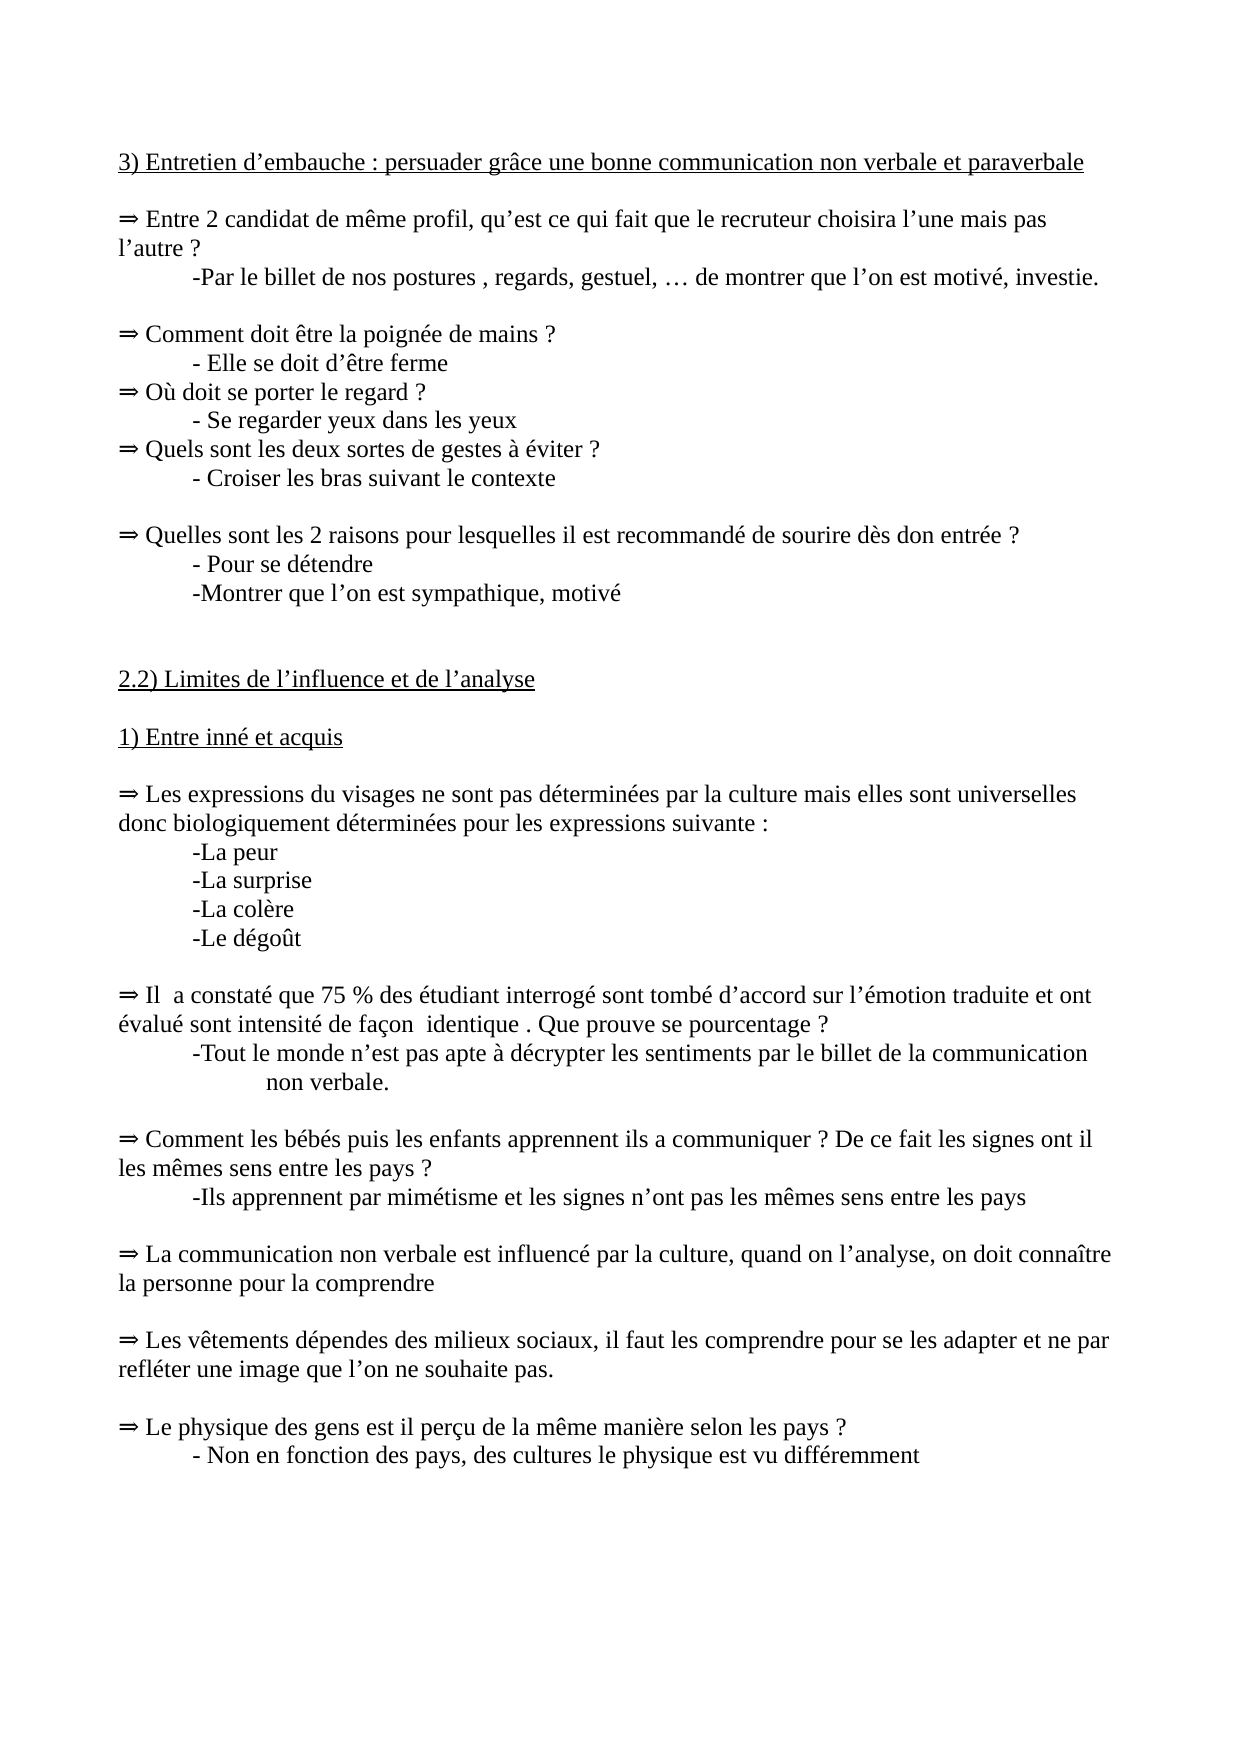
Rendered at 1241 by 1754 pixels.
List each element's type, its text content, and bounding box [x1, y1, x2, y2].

text -Par le billet de nos postures , regards, gestuel, … de montrer que l’on est motivé, investie. [118, 262, 1122, 291]
text ⇒ Les vêtements dépendes des milieux sociaux, il faut les comprendre pour se les adapter et ne par refléter une image que l’on ne souhaite pas. [118, 1326, 1122, 1383]
text ⇒ Comment doit être la poignée de mains ? [118, 319, 1122, 348]
text -La surprise [118, 866, 1122, 894]
text -Tout le monde n’est pas apte à décrypter les sentiments par le billet de la communication non verbale. [118, 1038, 1122, 1096]
text -La colère [118, 894, 1122, 923]
text ⇒ La communication non verbale est influencé par la culture, quand on l’analyse, on doit connaître la personne pour la comprendre [118, 1239, 1122, 1297]
text -Ils apprennent par mimétisme et les signes n’ont pas les mêmes sens entre les pays [118, 1182, 1122, 1211]
text 3) Entretien d’embauche : persuader grâce une bonne communication non verbale et paraverbale [118, 147, 1122, 176]
text 1) Entre inné et acquis [118, 722, 1122, 751]
text 2.2) Limites de l’influence et de l’analyse [118, 664, 1122, 693]
text - Croiser les bras suivant le contexte [118, 463, 1122, 492]
text ⇒ Le physique des gens est il perçu de la même manière selon les pays ? [118, 1412, 1122, 1441]
text - Se regarder yeux dans les yeux [118, 406, 1122, 434]
text ⇒ Où doit se porter le regard ? [118, 377, 1122, 406]
text - Non en fonction des pays, des cultures le physique est vu différemment [118, 1441, 1122, 1469]
text ⇒ Les expressions du visages ne sont pas déterminées par la culture mais elles sont universelles donc biologiquement déterminées pour les expressions suivante : [118, 779, 1122, 837]
text -La peur [118, 837, 1122, 866]
text - Elle se doit d’être ferme [118, 348, 1122, 377]
text ⇒ Il a constaté que 75 % des étudiant interrogé sont tombé d’accord sur l’émotion traduite et ont évalué sont intensité de façon identique . Que prouve se pourcentage ? [118, 981, 1122, 1038]
text ⇒ Comment les bébés puis les enfants apprennent ils a communiquer ? De ce fait les signes ont il les mêmes sens entre les pays ? [118, 1124, 1122, 1182]
text ⇒ Quels sont les deux sortes de gestes à éviter ? [118, 434, 1122, 463]
text -Le dégoût [118, 923, 1122, 952]
text -Montrer que l’on est sympathique, motivé [118, 578, 1122, 607]
text - Pour se détendre [118, 549, 1122, 578]
text ⇒ Entre 2 candidat de même profil, qu’est ce qui fait que le recruteur choisira l’une mais pas l’autre ? [118, 204, 1122, 262]
text ⇒ Quelles sont les 2 raisons pour lesquelles il est recommandé de sourire dès don entrée ? [118, 521, 1122, 549]
